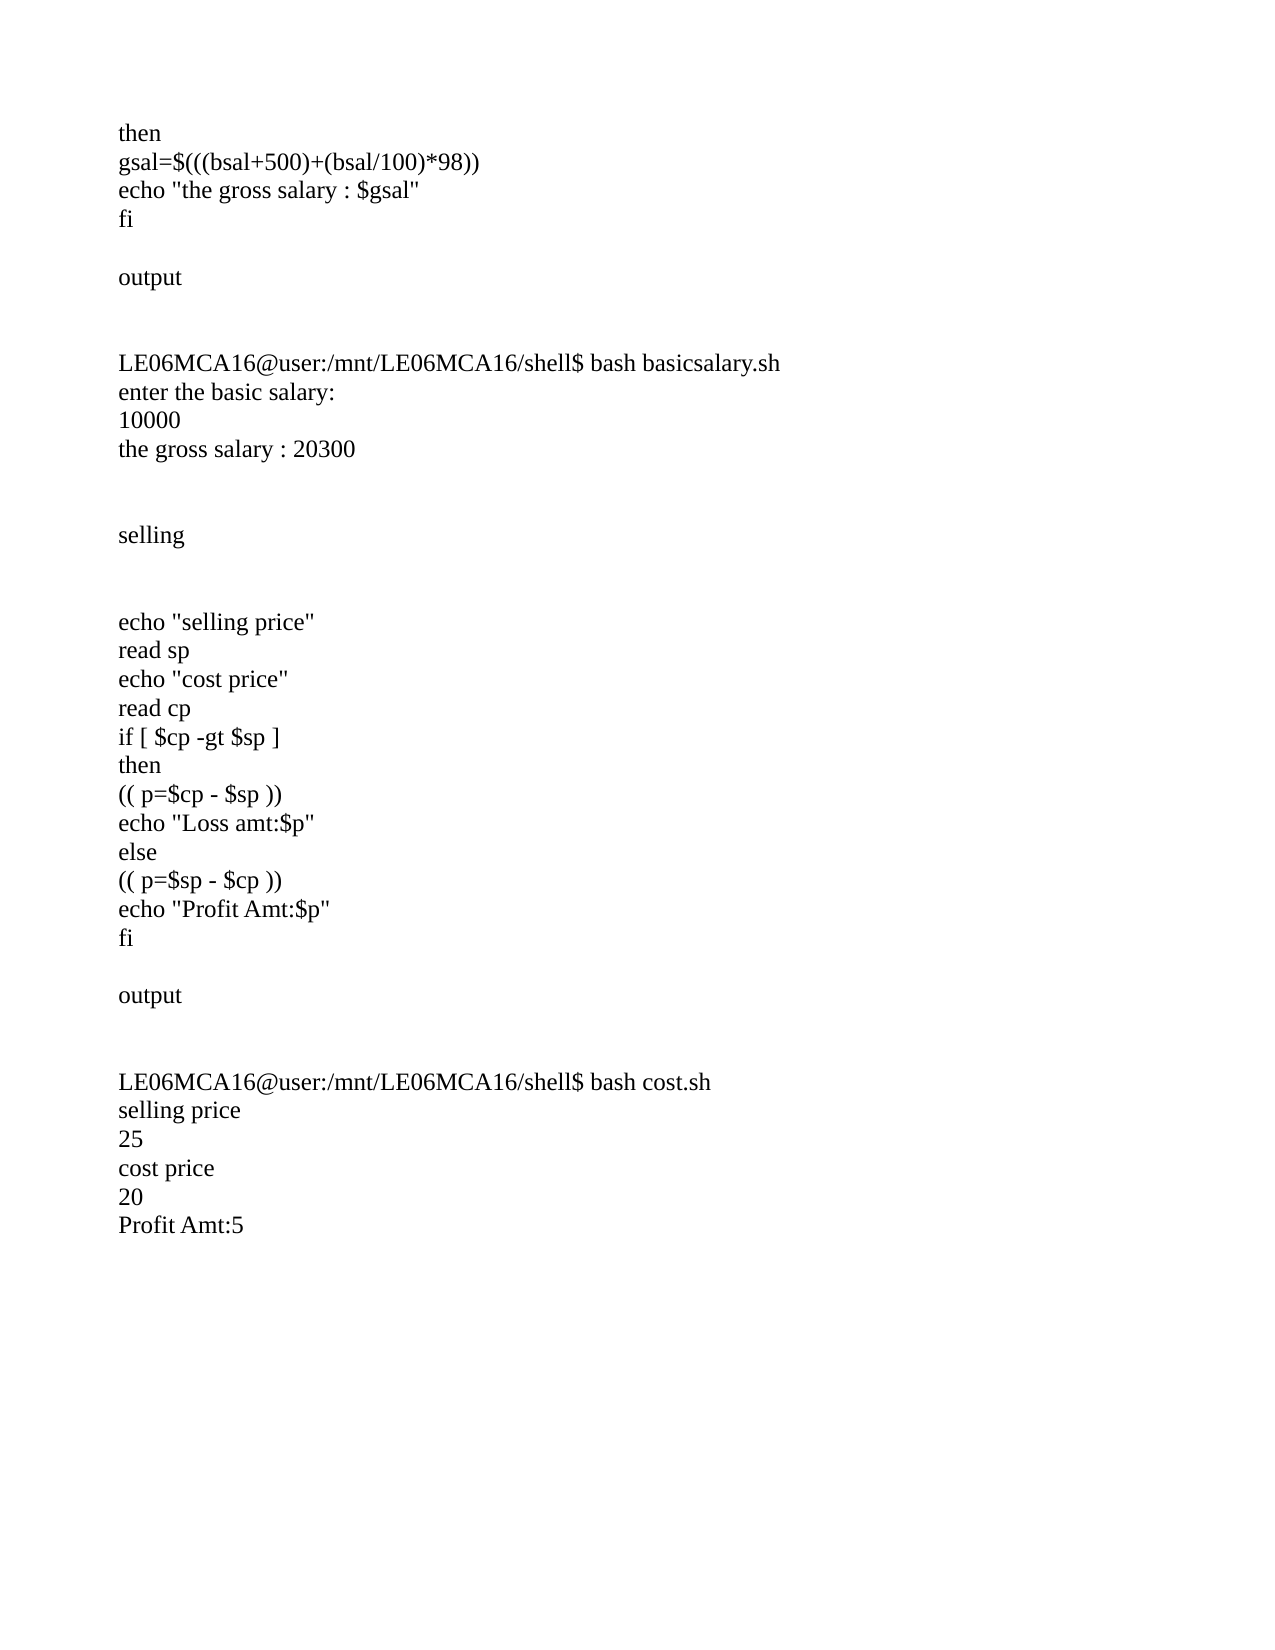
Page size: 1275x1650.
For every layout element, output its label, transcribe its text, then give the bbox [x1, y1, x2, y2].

text fi [118, 204, 1157, 233]
text read cp [118, 693, 1157, 722]
text echo "Profit Amt:$p" [118, 894, 1157, 923]
text 10000 [118, 406, 1157, 434]
text cost price [118, 1153, 1157, 1182]
text read sp [118, 636, 1157, 664]
text selling [118, 521, 1157, 549]
text echo "the gross salary : $gsal" [118, 176, 1157, 204]
text echo "cost price" [118, 664, 1157, 693]
text then [118, 118, 1157, 147]
text selling price [118, 1096, 1157, 1124]
text enter the basic salary: [118, 377, 1157, 406]
text then [118, 751, 1157, 779]
text (( p=$sp - $cp )) [118, 866, 1157, 894]
text the gross salary : 20300 [118, 434, 1157, 463]
text echo "selling price" [118, 607, 1157, 636]
text fi [118, 923, 1157, 952]
text (( p=$cp - $sp )) [118, 779, 1157, 808]
text 20 [118, 1182, 1157, 1211]
text echo "Loss amt:$p" [118, 808, 1157, 837]
text 25 [118, 1124, 1157, 1153]
text LE06MCA16@user:/mnt/LE06MCA16/shell$ bash cost.sh [118, 1067, 1157, 1096]
text output [118, 262, 1157, 291]
text else [118, 837, 1157, 866]
text gsal=$(((bsal+500)+(bsal/100)*98)) [118, 147, 1157, 176]
text Profit Amt:5 [118, 1211, 1157, 1239]
text if [ $cp -gt $sp ] [118, 722, 1157, 751]
text LE06MCA16@user:/mnt/LE06MCA16/shell$ bash basicsalary.sh [118, 348, 1157, 377]
text output [118, 981, 1157, 1009]
